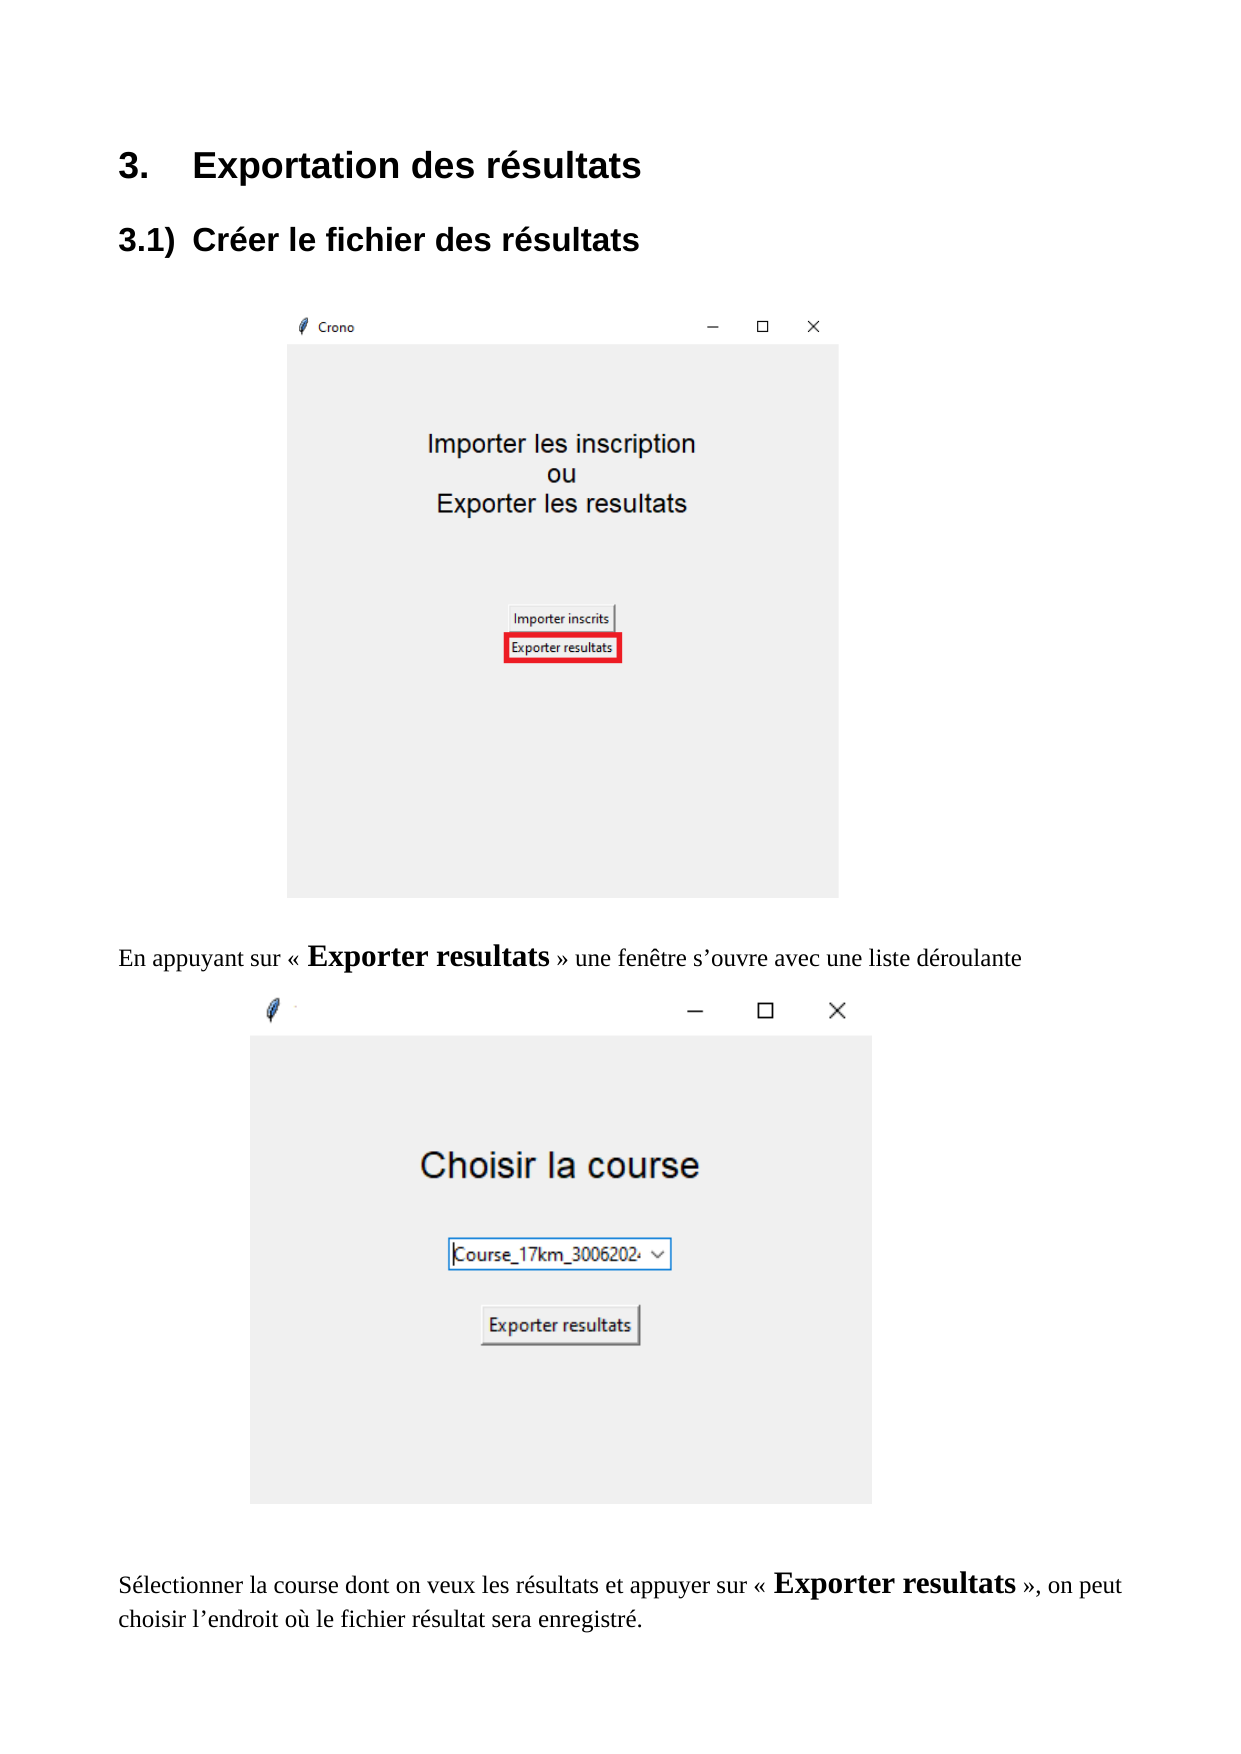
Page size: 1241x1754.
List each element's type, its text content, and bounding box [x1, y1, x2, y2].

subtitle Créer le fichier des résultats [118, 219, 1122, 258]
picture [287, 312, 839, 898]
subtitle Exportation des résultats [118, 143, 1122, 186]
picture [250, 992, 872, 1504]
text En appuyant sur « Exporter resultats » une fenêtre s’ouvre avec une liste déroulante [118, 937, 1122, 973]
text Sélectionner la course dont on veux les résultats et appuyer sur « Exporter resultats », on peut choisir l’endroit où le fichier résultat sera enregistré. [118, 1564, 1122, 1633]
